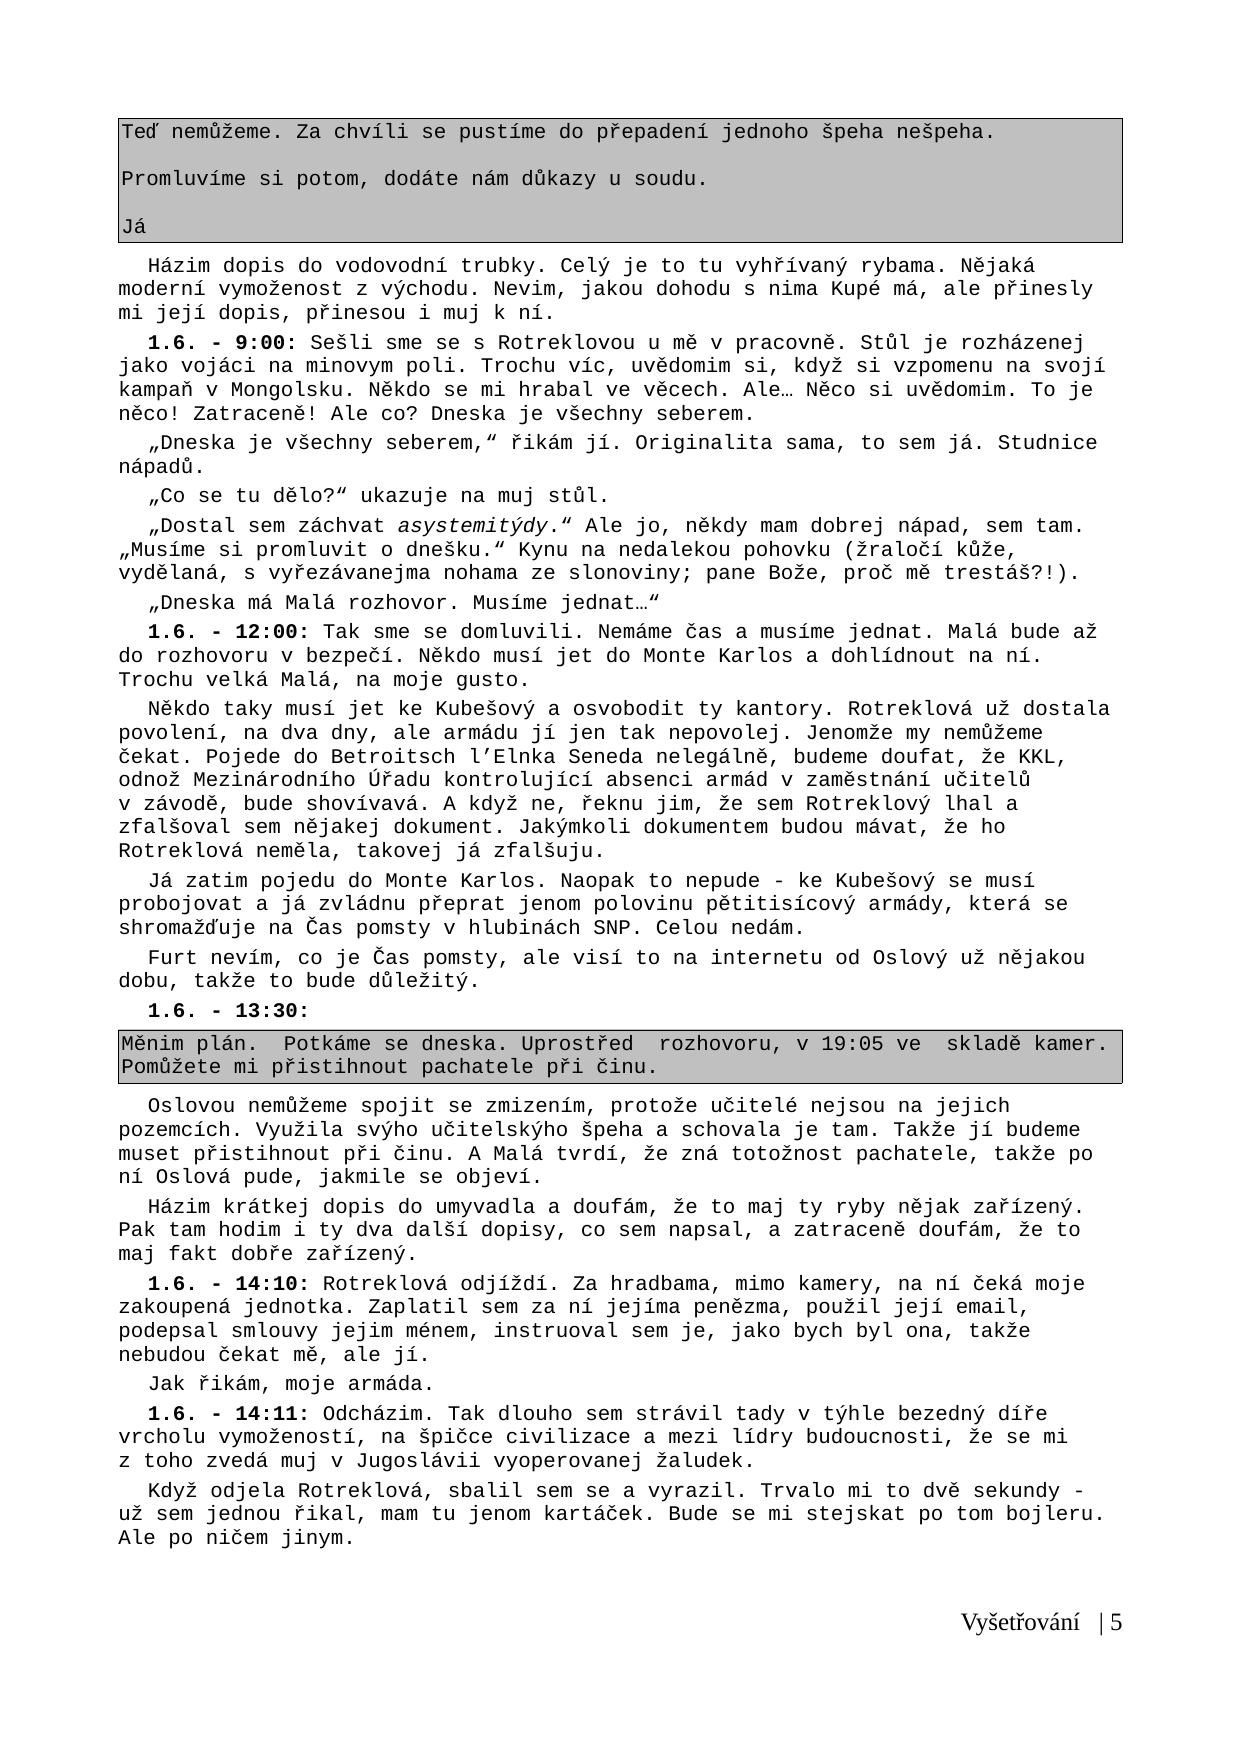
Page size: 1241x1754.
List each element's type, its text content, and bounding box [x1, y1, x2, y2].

text Promluvíme si potom, dodáte nám důkazy u soudu. [119, 165, 1122, 189]
text Házim dopis do vodovodní trubky. Celý je to tu vyhřívaný rybama. Nějaká moderní vymoženost z východu. Nevim, jakou dohodu s nima Kupé má, ale přinesly mi její dopis, přinesou i muj k ní. [118, 255, 1122, 326]
text Měnim plán. Potkáme se dneska. Uprostřed rozhovoru, v 19:05 ve skladě kamer. [119, 1031, 1122, 1053]
text 1.6. - 13:30: [118, 1000, 1122, 1023]
text Někdo taky musí jet ke Kubešový a osvobodit ty kantory. Rotreklová už dostala povolení, na dva dny, ale armádu jí jen tak nepovolej. Jenomže my nemůžeme čekat. Pojede do Betroitsch l’Elnka Seneda nelegálně, budeme doufat, že KKL, odnož Mezinárodního Úřadu kontrolující absenci armád v zaměstnání učitelů v závodě, bude shovívavá. A když ne, řeknu jim, že sem Rotreklový lhal a zfalšoval sem nějakej dokument. Jakýmkoli dokumentem budou mávat, že ho Rotreklová neměla, takovej já zfalšuju. [118, 698, 1122, 864]
text Když odjela Rotreklová, sbalil sem se a vyrazil. Trvalo mi to dvě sekundy - už sem jednou řikal, mam tu jenom kartáček. Bude se mi stejskat po tom bojleru. Ale po ničem jinym. [118, 1479, 1122, 1551]
text 1.6. - 14:10: Rotreklová odjíždí. Za hradbama, mimo kamery, na ní čeká moje zakoupená jednotka. Zaplatil sem za ní jejíma penězma, použil její email, podepsal smlouvy jejim ménem, instruoval sem je, jako bych byl ona, takže nebudou čekat mě, ale jí. [118, 1273, 1122, 1367]
text 1.6. - 12:00: Tak sme se domluvili. Nemáme čas a musíme jednat. Malá bude až do rozhovoru v bezpečí. Někdo musí jet do Monte Karlos a dohlídnout na ní. Trochu velká Malá, na moje gusto. [118, 621, 1122, 692]
text „Dneska má Malá rozhovor. Musíme jednat…“ [118, 592, 1122, 616]
text „Co se tu dělo?“ ukazuje na muj stůl. [118, 485, 1122, 509]
text 1.6. - 9:00: Sešli sme se s Rotreklovou u mě v pracovně. Stůl je rozházenej jako vojáci na minovym poli. Trochu víc, uvědomim si, když si vzpomenu na svojí kampaň v Mongolsku. Někdo se mi hrabal ve věcech. Ale… Něco si uvědomim. To je něco! Zatraceně! Ale co? Dneska je všechny seberem. [118, 332, 1122, 426]
text „Dostal sem záchvat asystemitýdy.“ Ale jo, někdy mam dobrej nápad, sem tam. „Musíme si promluvit o dnešku.“ Kynu na nedalekou pohovku (žraločí kůže, vydělaná, s vyřezávanejma nohama ze slonoviny; pane Bože, proč mě trestáš?!). [118, 515, 1122, 586]
text Jak řikám, moje armáda. [118, 1373, 1122, 1397]
text „Dneska je všechny seberem,“ řikám jí. Originalita sama, to sem já. Studnice nápadů. [118, 432, 1122, 479]
text Házim krátkej dopis do umyvadla a doufám, že to maj ty ryby nějak zařízený. Pak tam hodim i ty dva další dopisy, co sem napsal, a zatraceně doufám, že to maj fakt dobře zařízený. [118, 1196, 1122, 1267]
text 1.6. - 14:11: Odcházim. Tak dlouho sem strávil tady v týhle bezedný díře vrcholu vymožeností, na špičce civilizace a mezi lídry budoucnosti, že se mi z toho zvedá muj v Jugoslávii vyoperovanej žaludek. [118, 1403, 1122, 1474]
text Pomůžete mi přistihnout pachatele při činu. [119, 1053, 1122, 1083]
text Já zatim pojedu do Monte Karlos. Naopak to nepude - ke Kubešový se musí probojovat a já zvládnu přeprat jenom polovinu pětitisícový armády, která se shromažďuje na Čas pomsty v hlubinách SNP. Celou nedám. [118, 870, 1122, 941]
text Oslovou nemůžeme spojit se zmizením, protože učitelé nejsou na jejich pozemcích. Využila svýho učitelskýho špeha a schovala je tam. Takže jí budeme muset přistihnout při činu. A Malá tvrdí, že zná totožnost pachatele, takže po ní Oslová pude, jakmile se objeví. [118, 1095, 1122, 1190]
text Teď nemůžeme. Za chvíli se pustíme do přepadení jednoho špeha nešpeha. [119, 119, 1122, 142]
text Já [119, 213, 1122, 242]
text Furt nevím, co je Čas pomsty, ale visí to na internetu od Oslový už nějakou dobu, takže to bude důležitý. [118, 947, 1122, 994]
